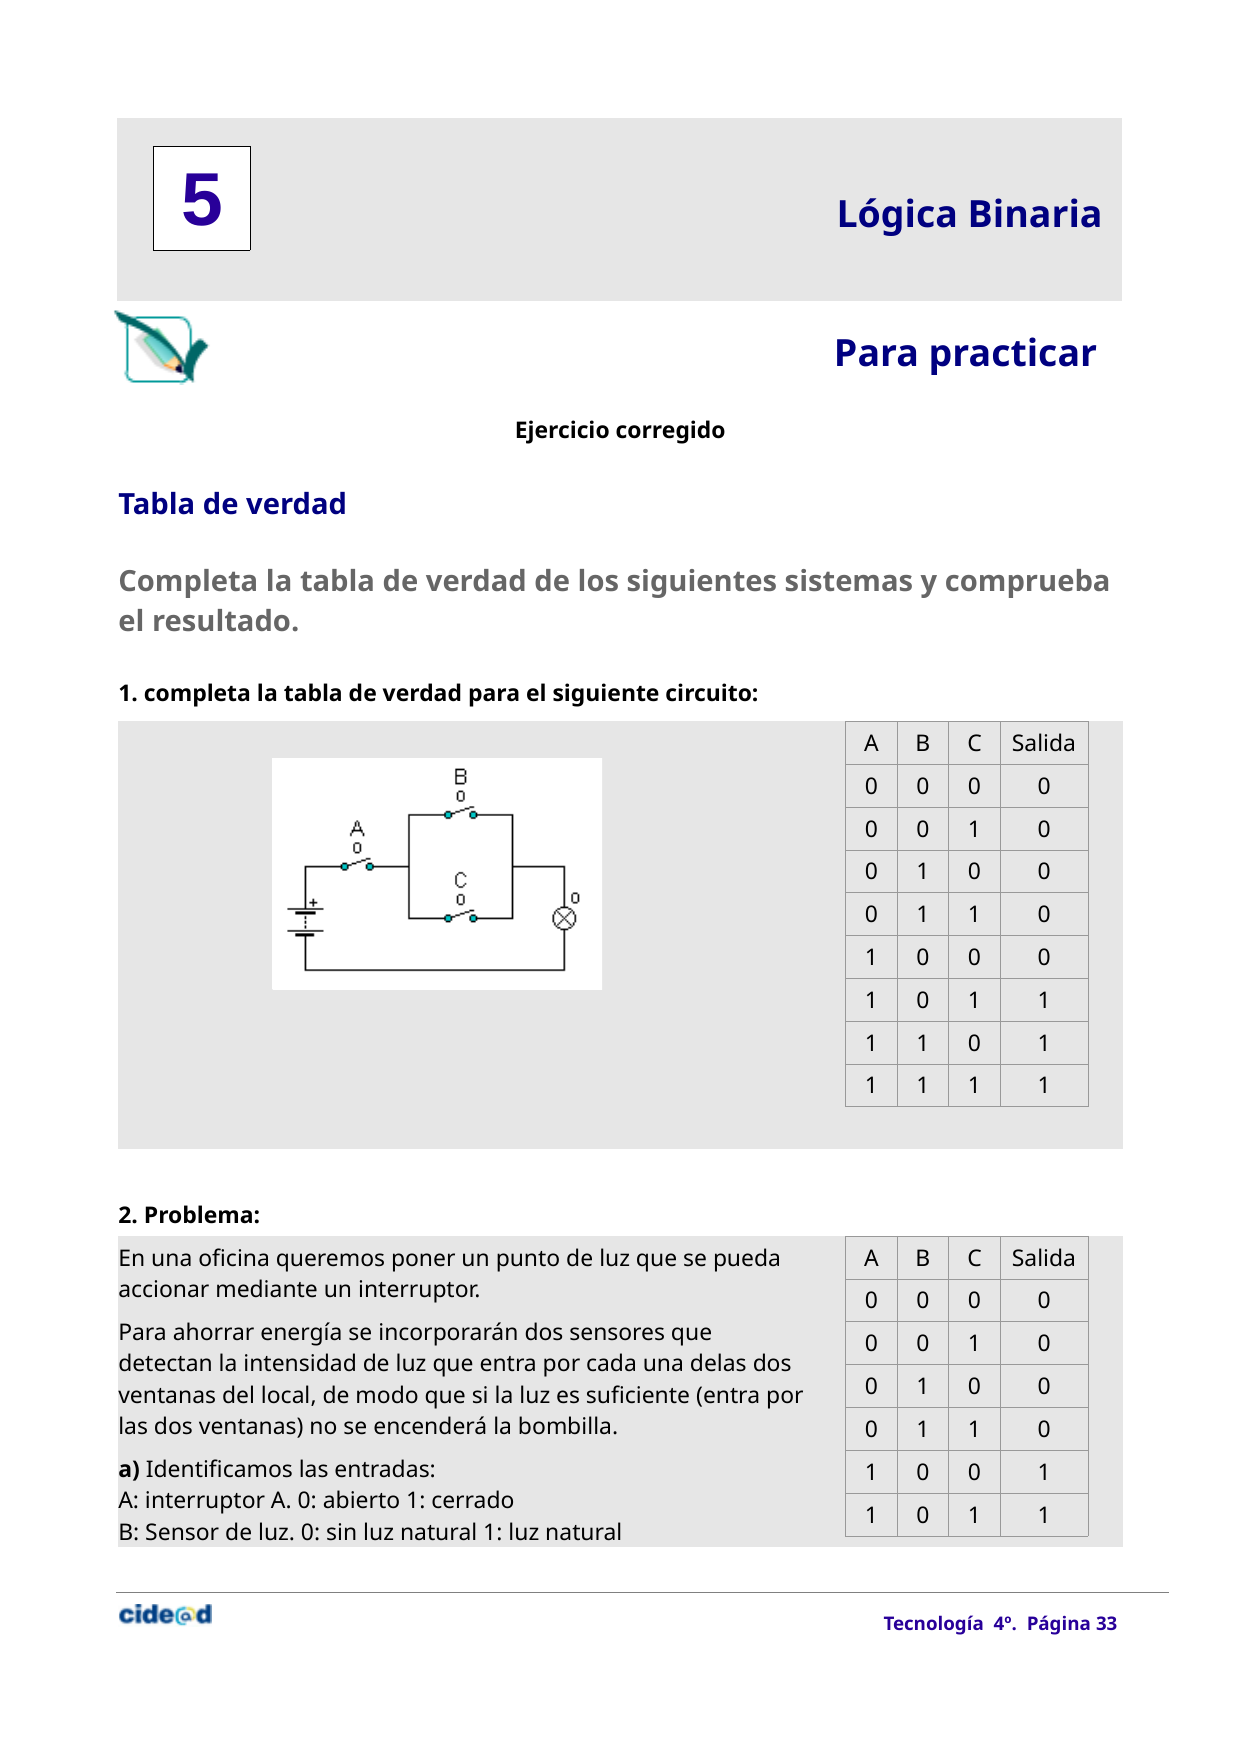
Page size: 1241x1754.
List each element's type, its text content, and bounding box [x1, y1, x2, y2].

table_header En una oficina queremos poner un punto de luz que se pueda accionar mediante un interruptor. Para ahorrar energía se incorporarán dos sensores que detectan la intensidad de luz que entra por cada una delas dos ventanas del local, de modo que si la luz es suficiente (entra por las dos ventanas) no se encenderá la bombilla. a) Identificamos las entradas: A: interruptor A. 0: abierto 1: cerrado B: Sensor de luz. 0: sin luz natural 1: luz natural [118, 1236, 810, 1547]
table_cell 0 [949, 1280, 1000, 1321]
table_cell 0 [949, 936, 1000, 978]
table_cell 0 [1001, 765, 1088, 807]
table_cell 1 [949, 1065, 1000, 1106]
table_cell 0 [1001, 893, 1088, 935]
table_cell 0 [949, 765, 1000, 807]
table_header [118, 721, 810, 1149]
table_cell 0 [1001, 808, 1088, 849]
table_cell 0 [1001, 936, 1088, 978]
title Para practicar [212, 326, 1122, 377]
table_cell 1 [898, 893, 948, 935]
table_cell 0 [949, 1365, 1000, 1407]
table_cell 1 [1001, 1022, 1088, 1063]
table_cell 0 [898, 1494, 948, 1536]
table_cell 1 [846, 979, 897, 1021]
table_cell 0 [898, 1322, 948, 1364]
table_cell 0 [898, 765, 948, 807]
table_cell 0 [846, 808, 897, 849]
table_cell 0 [846, 1322, 897, 1364]
table_cell 1 [846, 1022, 897, 1063]
table_header C [949, 1237, 1000, 1279]
table_header A [846, 722, 897, 764]
table_cell 1 [846, 1451, 897, 1493]
table_cell 1 [898, 1365, 948, 1407]
table_cell 0 [1001, 1408, 1088, 1450]
table_cell 0 [898, 979, 948, 1021]
table_cell 1 [898, 1022, 948, 1063]
picture [272, 758, 603, 990]
table_cell 0 [949, 851, 1000, 892]
table_header Salida [1001, 1237, 1088, 1279]
table_cell 0 [1001, 1280, 1088, 1321]
table_header B [898, 722, 948, 764]
table_cell 0 [1001, 1365, 1088, 1407]
table_cell 0 [846, 1408, 897, 1450]
table_cell 1 [898, 1065, 948, 1106]
table_cell 0 [949, 1022, 1000, 1063]
table_cell 1 [1001, 1451, 1088, 1493]
table_cell 1 [949, 893, 1000, 935]
table_cell 1 [949, 1494, 1000, 1536]
table_header A [846, 1237, 897, 1279]
table_cell 1 [1001, 1065, 1088, 1106]
table_header B [898, 1237, 948, 1279]
subtitle Tabla de verdad [118, 483, 1122, 523]
table_cell 0 [846, 1365, 897, 1407]
table_header [810, 721, 1123, 1149]
table_cell 0 [846, 1280, 897, 1321]
table_cell 1 [846, 1494, 897, 1536]
table_header Salida [1001, 722, 1088, 764]
table_cell 1 [898, 1408, 948, 1450]
table_cell 1 [1001, 1494, 1088, 1536]
table_cell 1 [1001, 979, 1088, 1021]
table_cell 0 [898, 1451, 948, 1493]
table_cell 0 [846, 765, 897, 807]
table_cell 1 [898, 851, 948, 892]
table_cell 1 [949, 808, 1000, 849]
table_cell 0 [1001, 851, 1088, 892]
table_cell 0 [846, 851, 897, 892]
subtitle Completa la tabla de verdad de los siguientes sistemas y comprueba el resultado. [118, 560, 1122, 640]
table_cell 1 [949, 1322, 1000, 1364]
picture [118, 1604, 212, 1627]
table_cell 0 [949, 1451, 1000, 1493]
picture [113, 309, 212, 385]
subtitle 1. completa la tabla de verdad para el siguiente circuito: [118, 677, 1122, 708]
table_cell 0 [898, 936, 948, 978]
table_cell 1 [949, 1408, 1000, 1450]
text 2. Problema: [118, 1199, 1122, 1230]
table_cell 1 [846, 936, 897, 978]
table_cell 0 [898, 808, 948, 849]
subtitle Ejercicio corregido [118, 414, 1122, 446]
table_cell 0 [1001, 1322, 1088, 1364]
table_header [810, 1236, 1123, 1547]
table_cell 0 [898, 1280, 948, 1321]
table_cell 0 [846, 893, 897, 935]
table_header C [949, 722, 1000, 764]
table_cell 1 [949, 979, 1000, 1021]
table_cell 1 [846, 1065, 897, 1106]
